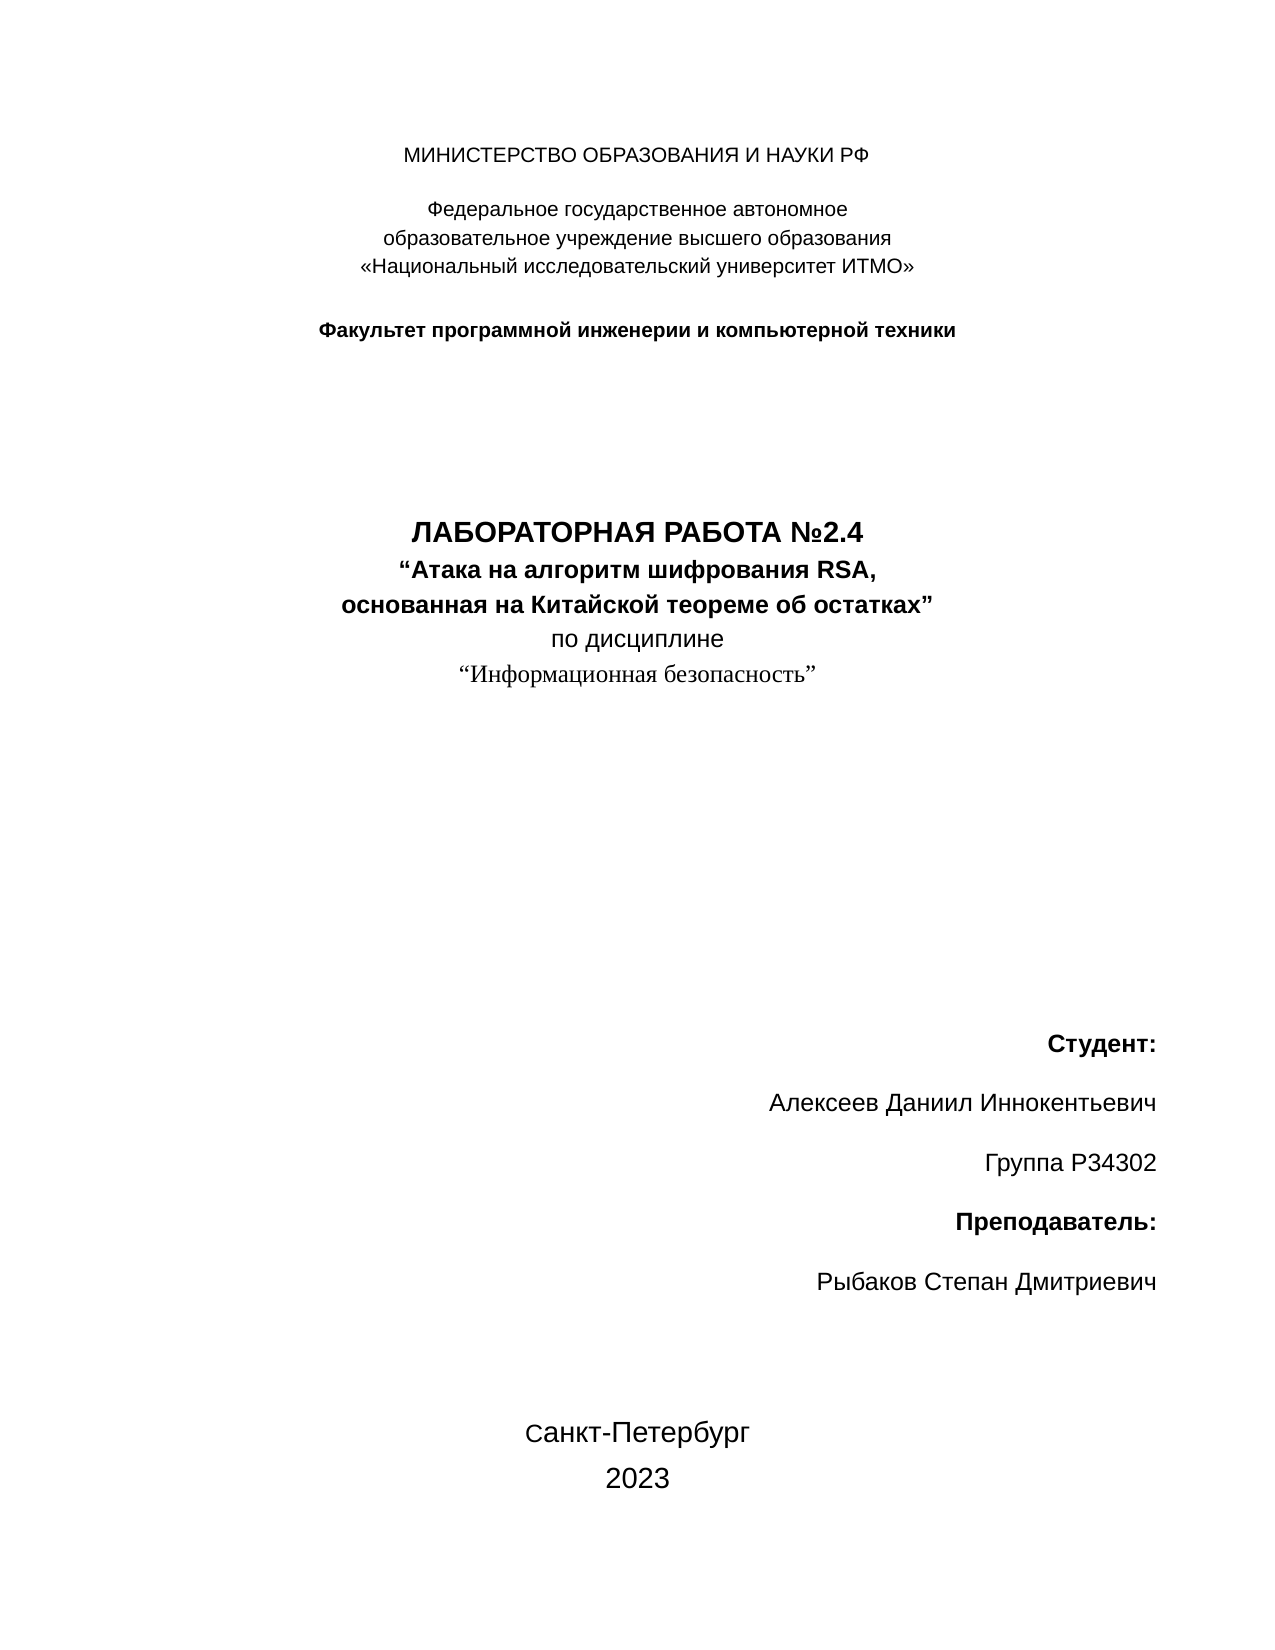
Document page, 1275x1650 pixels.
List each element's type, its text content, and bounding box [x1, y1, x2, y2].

text “Информационная безопасность” [118, 659, 1157, 688]
text Группа P34302 [118, 1148, 1157, 1176]
text Федеральное государственное автономное [118, 197, 1157, 221]
text по дисциплине [118, 624, 1157, 653]
text основанная на Китайской теореме об остатках” [118, 590, 1157, 619]
text ЛАБОРАТОРНАЯ РАБОТА №2.4 [118, 515, 1157, 549]
text Преподаватель: [793, 1207, 1157, 1236]
text Факультет программной инженерии и компьютерной техники [118, 318, 1157, 342]
text “Атака на алгоритм шифрования RSA, [118, 556, 1157, 584]
text Рыбаков Степан Дмитриевич [118, 1267, 1157, 1295]
text Алексеев Даниил Иннокентьевич [620, 1088, 1157, 1117]
text Студент: [118, 1029, 1157, 1057]
text Санкт-Петербург 2023 [118, 1374, 1157, 1495]
text образовательное учреждение высшего образования [118, 226, 1157, 249]
text МИНИСТЕРСТВО ОБРАЗОВАНИЯ И НАУКИ РФ [118, 143, 1155, 167]
text «Национальный исследовательский университет ИТМО» [118, 254, 1157, 278]
